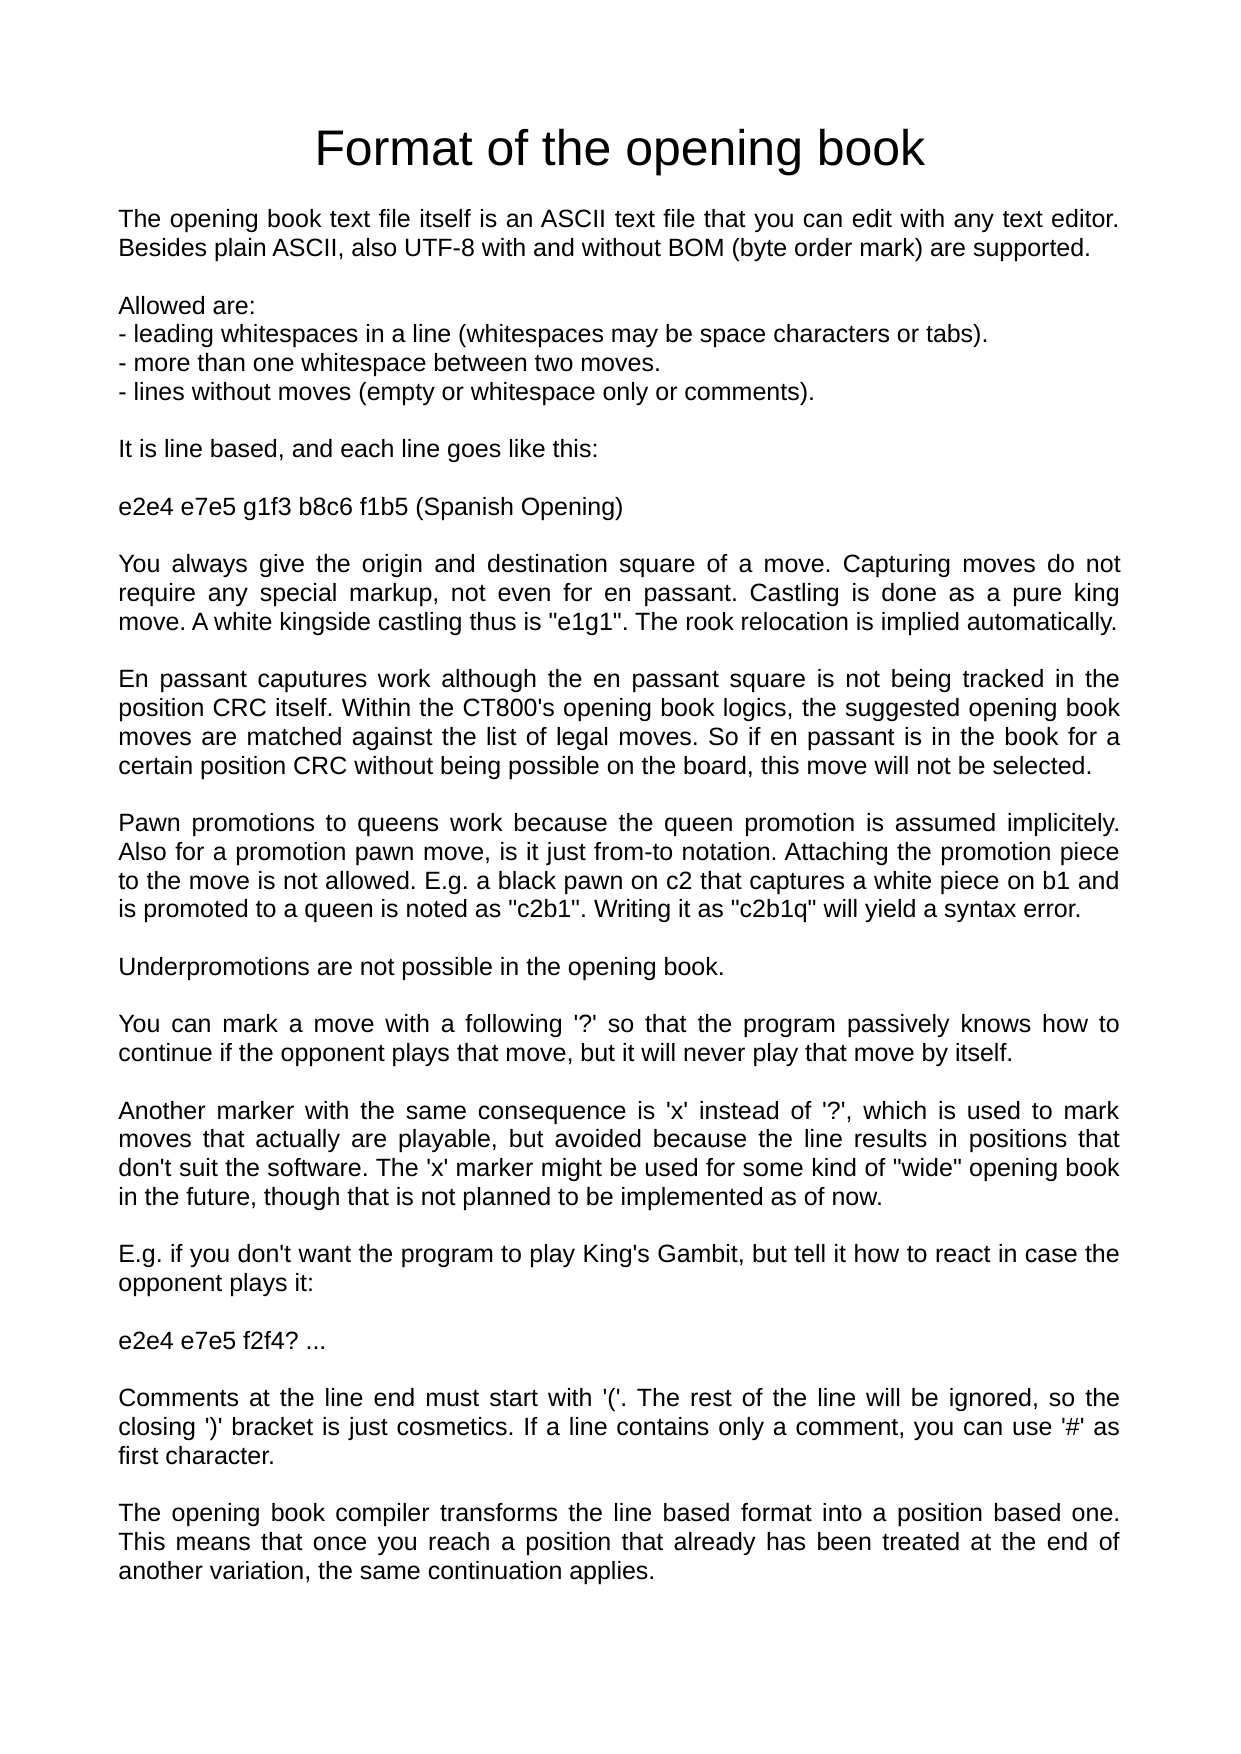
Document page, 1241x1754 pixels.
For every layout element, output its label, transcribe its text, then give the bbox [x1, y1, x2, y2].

text En passant caputures work although the en passant square is not being tracked in the position CRC itself. Within the CT800's opening book logics, the suggested opening book moves are matched against the list of legal moves. So if en passant is in the book for a certain position CRC without being possible on the board, this move will not be selected. [118, 664, 1122, 779]
text - leading whitespaces in a line (whitespaces may be space characters or tabs). [118, 319, 1122, 348]
text Underpromotions are not possible in the opening book. [118, 952, 1122, 981]
text e2e4 e7e5 g1f3 b8c6 f1b5 (Spanish Opening) [118, 492, 1122, 521]
text Format of the opening book [118, 118, 1122, 176]
text The opening book compiler transforms the line based format into a position based one. This means that once you reach a position that already has been treated at the end of another variation, the same continuation applies. [118, 1498, 1122, 1584]
text Pawn promotions to queens work because the queen promotion is assumed implicitely. Also for a promotion pawn move, is it just from-to notation. Attaching the promotion piece to the move is not allowed. E.g. a black pawn on c2 that captures a white piece on b1 and is promoted to a queen is noted as "c2b1". Writing it as "c2b1q" will yield a syntax error. [118, 808, 1122, 923]
text - lines without moves (empty or whitespace only or comments). [118, 377, 1122, 406]
text Comments at the line end must start with '('. The rest of the line will be ignored, so the closing ')' bracket is just cosmetics. If a line contains only a comment, you can use '#' as first character. [118, 1383, 1122, 1469]
text e2e4 e7e5 f2f4? ... [118, 1326, 1122, 1354]
text E.g. if you don't want the program to play King's Gambit, but tell it how to react in case the opponent plays it: [118, 1239, 1122, 1297]
text You can mark a move with a following '?' so that the program passively knows how to continue if the opponent plays that move, but it will never play that move by itself. [118, 1009, 1122, 1067]
text It is line based, and each line goes like this: [118, 434, 1122, 463]
text You always give the origin and destination square of a move. Capturing moves do not require any special markup, not even for en passant. Castling is done as a pure king move. A white kingside castling thus is "e1g1". The rook relocation is implied automatically. [118, 549, 1122, 636]
text Allowed are: [118, 291, 1122, 319]
text Another marker with the same consequence is 'x' instead of '?', which is used to mark moves that actually are playable, but avoided because the line results in positions that don't suit the software. The 'x' marker might be used for some kind of "wide" opening book in the future, though that is not planned to be implemented as of now. [118, 1096, 1122, 1211]
text The opening book text file itself is an ASCII text file that you can edit with any text editor. Besides plain ASCII, also UTF-8 with and without BOM (byte order mark) are supported. [118, 204, 1122, 262]
text - more than one whitespace between two moves. [118, 348, 1122, 377]
